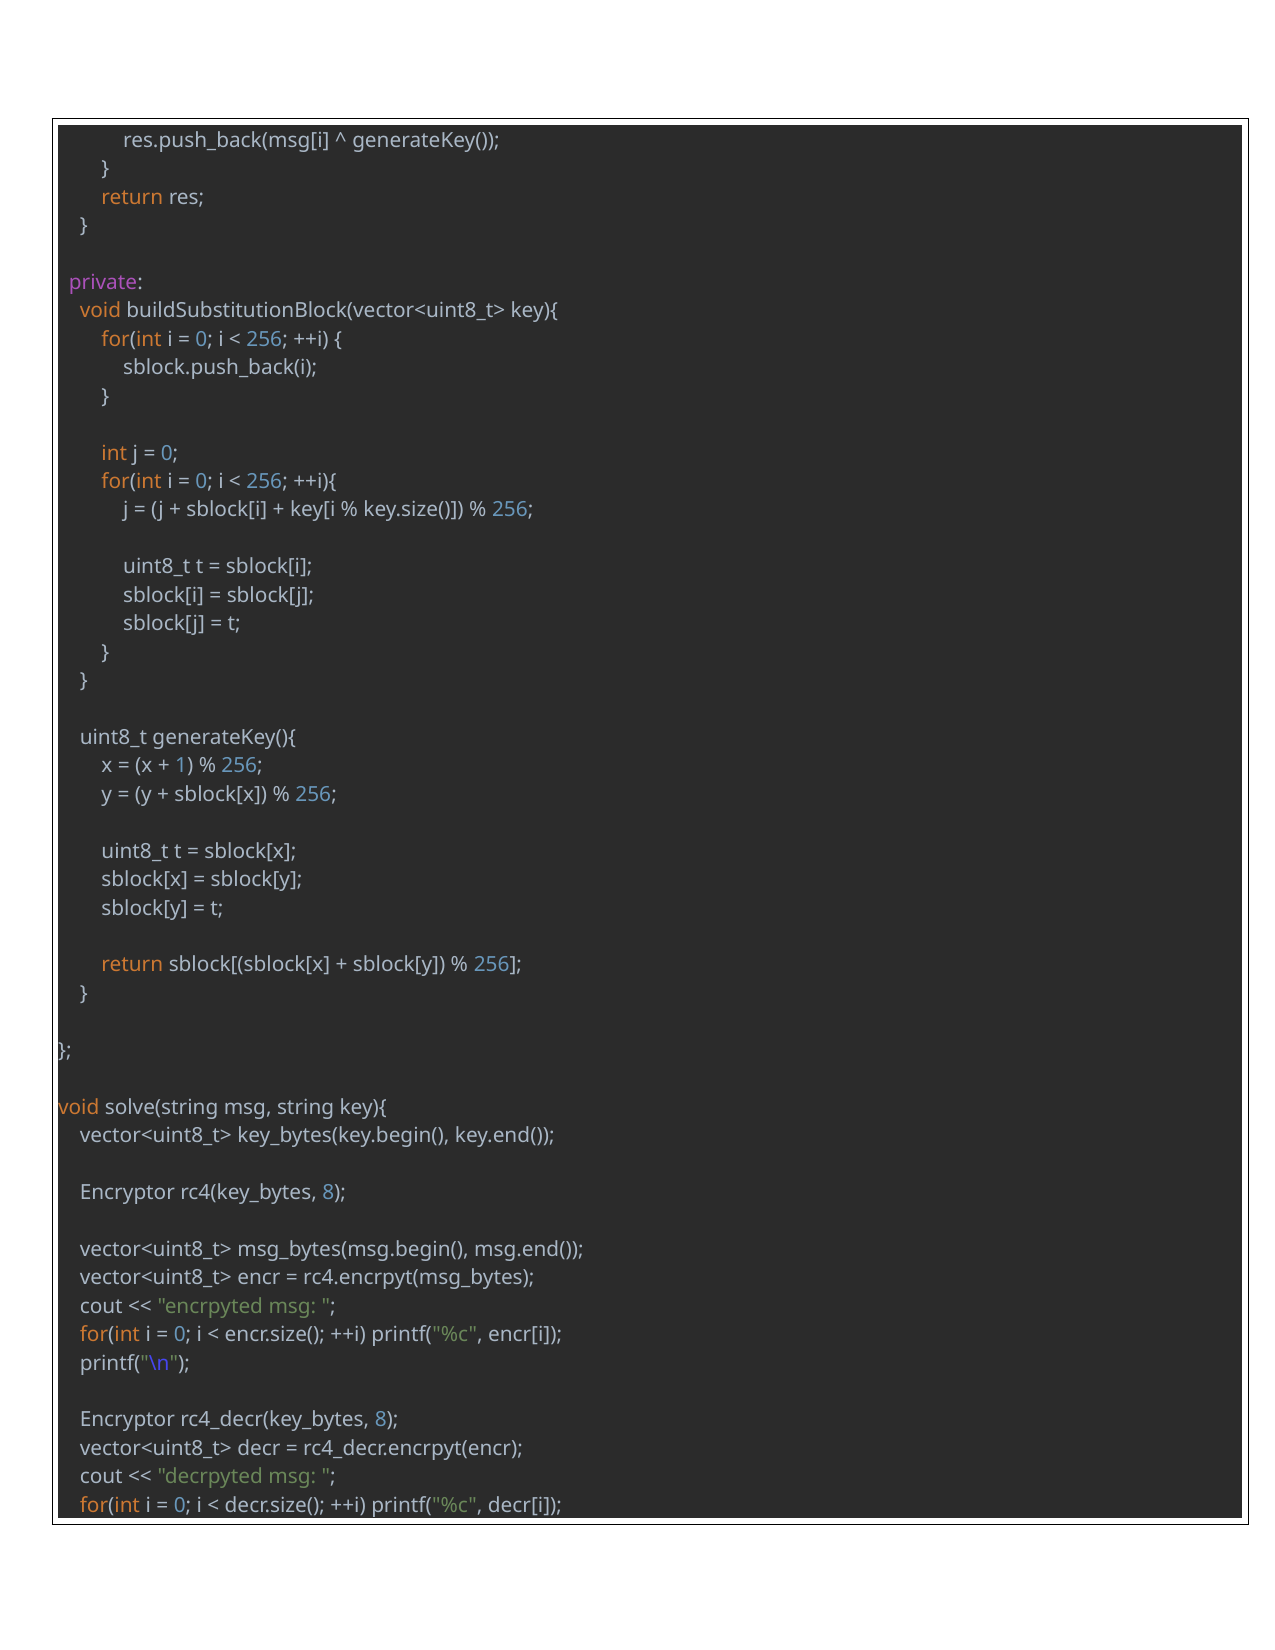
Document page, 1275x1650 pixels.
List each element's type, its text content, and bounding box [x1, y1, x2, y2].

table_header res.push_back(msg[i] ^ generateKey()); } return res; } private: void buildSubstitutionBlock(vector<uint8_t> key){ for(int i = 0; i < 256; ++i) { sblock.push_back(i); } int j = 0; for(int i = 0; i < 256; ++i){ j = (j + sblock[i] + key[i % key.size()]) % 256; uint8_t t = sblock[i]; sblock[i] = sblock[j]; sblock[j] = t; } } uint8_t generateKey(){ x = (x + 1) % 256; y = (y + sblock[x]) % 256; uint8_t t = sblock[x]; sblock[x] = sblock[y]; sblock[y] = t; return sblock[(sblock[x] + sblock[y]) % 256]; } }; void solve(string msg, string key){ vector<uint8_t> key_bytes(key.begin(), key.end()); Encryptor rc4(key_bytes, 8); vector<uint8_t> msg_bytes(msg.begin(), msg.end()); vector<uint8_t> encr = rc4.encrpyt(msg_bytes); cout << "encrpyted msg: "; for(int i = 0; i < encr.size(); ++i) printf("%c", encr[i]); printf("\n"); Encryptor rc4_decr(key_bytes, 8); vector<uint8_t> decr = rc4_decr.encrpyt(encr); cout << "decrpyted msg: "; for(int i = 0; i < decr.size(); ++i) printf("%c", decr[i]); [53, 119, 1248, 1524]
